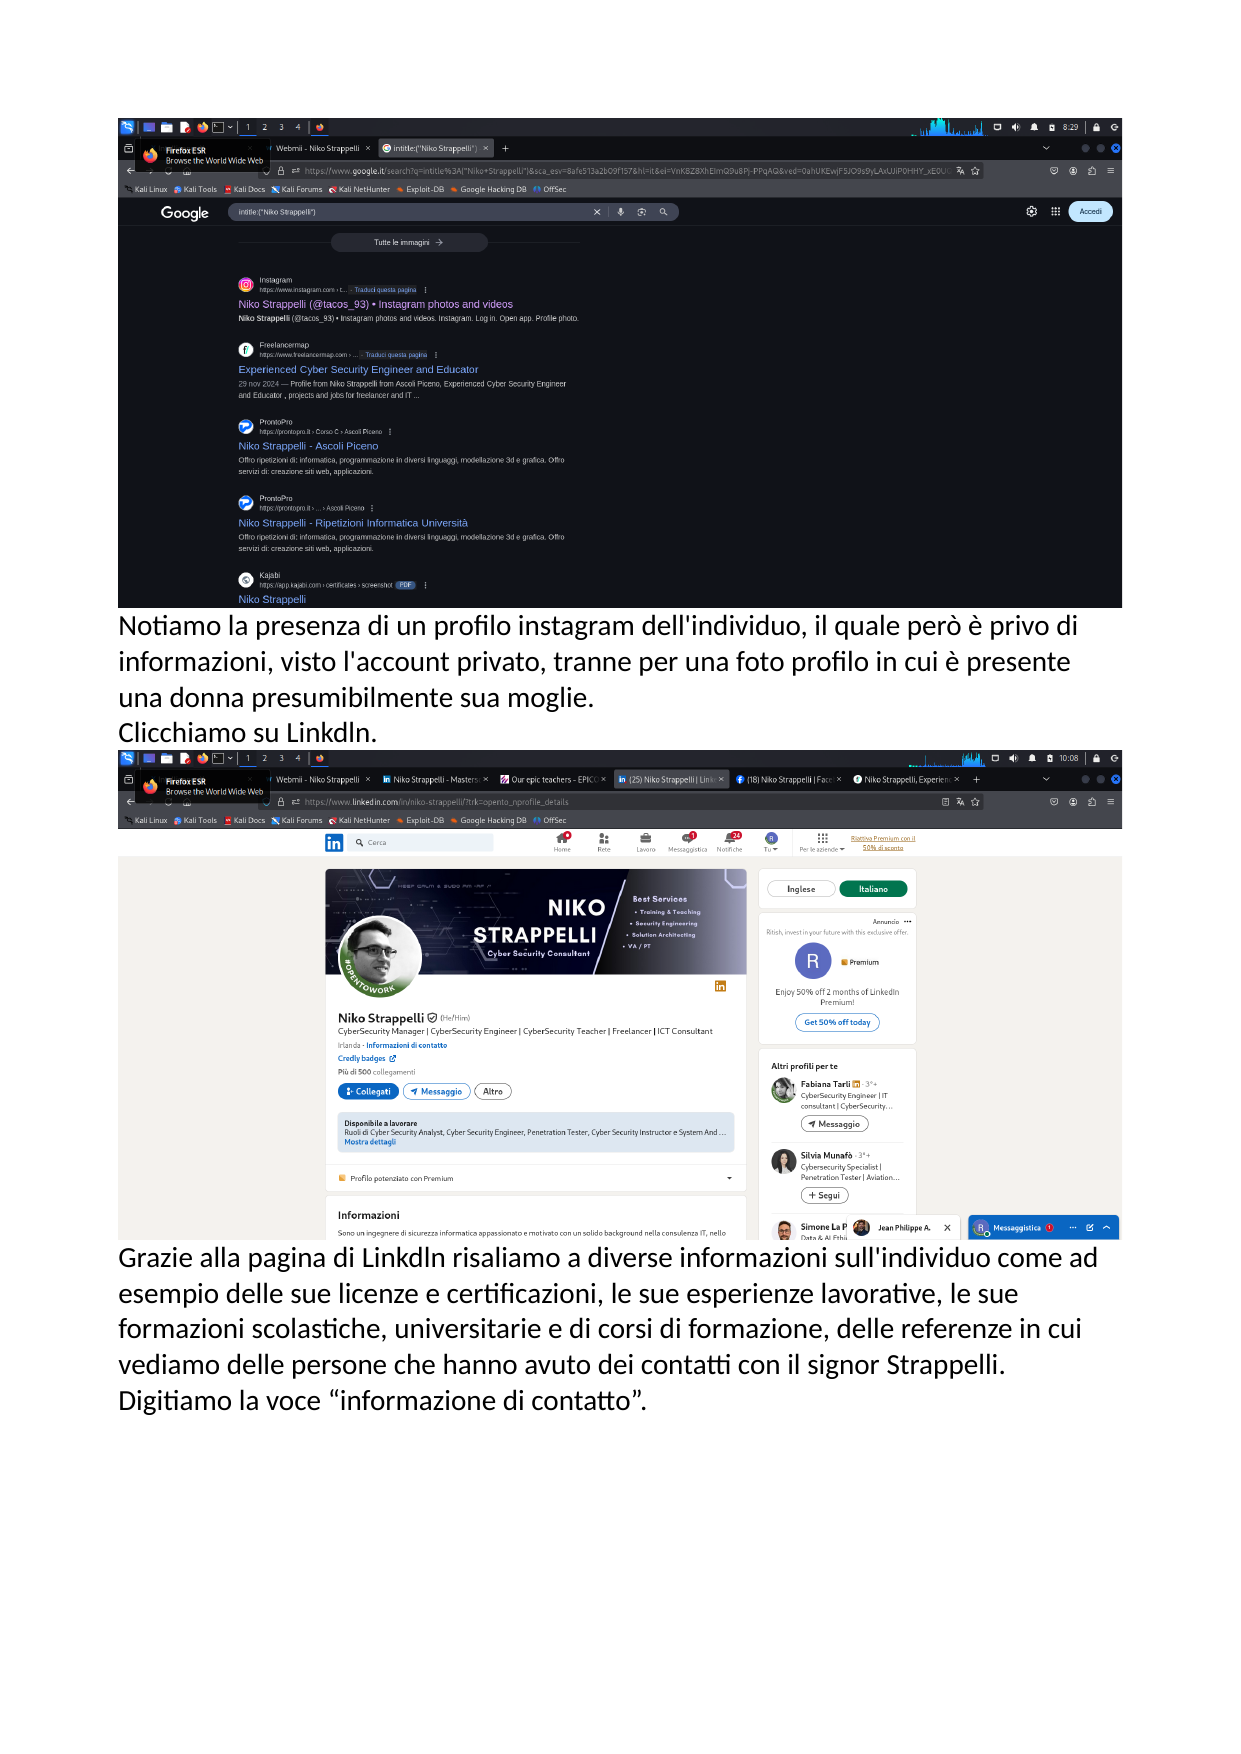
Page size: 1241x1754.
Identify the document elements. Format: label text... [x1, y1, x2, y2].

text Grazie alla pagina di Linkdln risaliamo a diverse informazioni sull'individuo come ad esempio delle sue licenze e certificazioni, le sue esperienze lavorative, le sue formazioni scolastiche, universitarie e di corsi di formazione, delle referenze in cui vediamo delle persone che hanno avuto dei contatti con il signor Strappelli. [118, 1240, 1122, 1382]
text Clicchiamo su Linkdln. [118, 714, 1122, 750]
picture [118, 750, 1123, 1240]
picture [118, 118, 1123, 608]
text Digitiamo la voce “informazione di contatto”. [118, 1382, 1122, 1417]
text Notiamo la presenza di un profilo instagram dell'individuo, il quale però è privo di informazioni, visto l'account privato, tranne per una foto profilo in cui è presente una donna presumibilmente sua moglie. [118, 608, 1122, 714]
